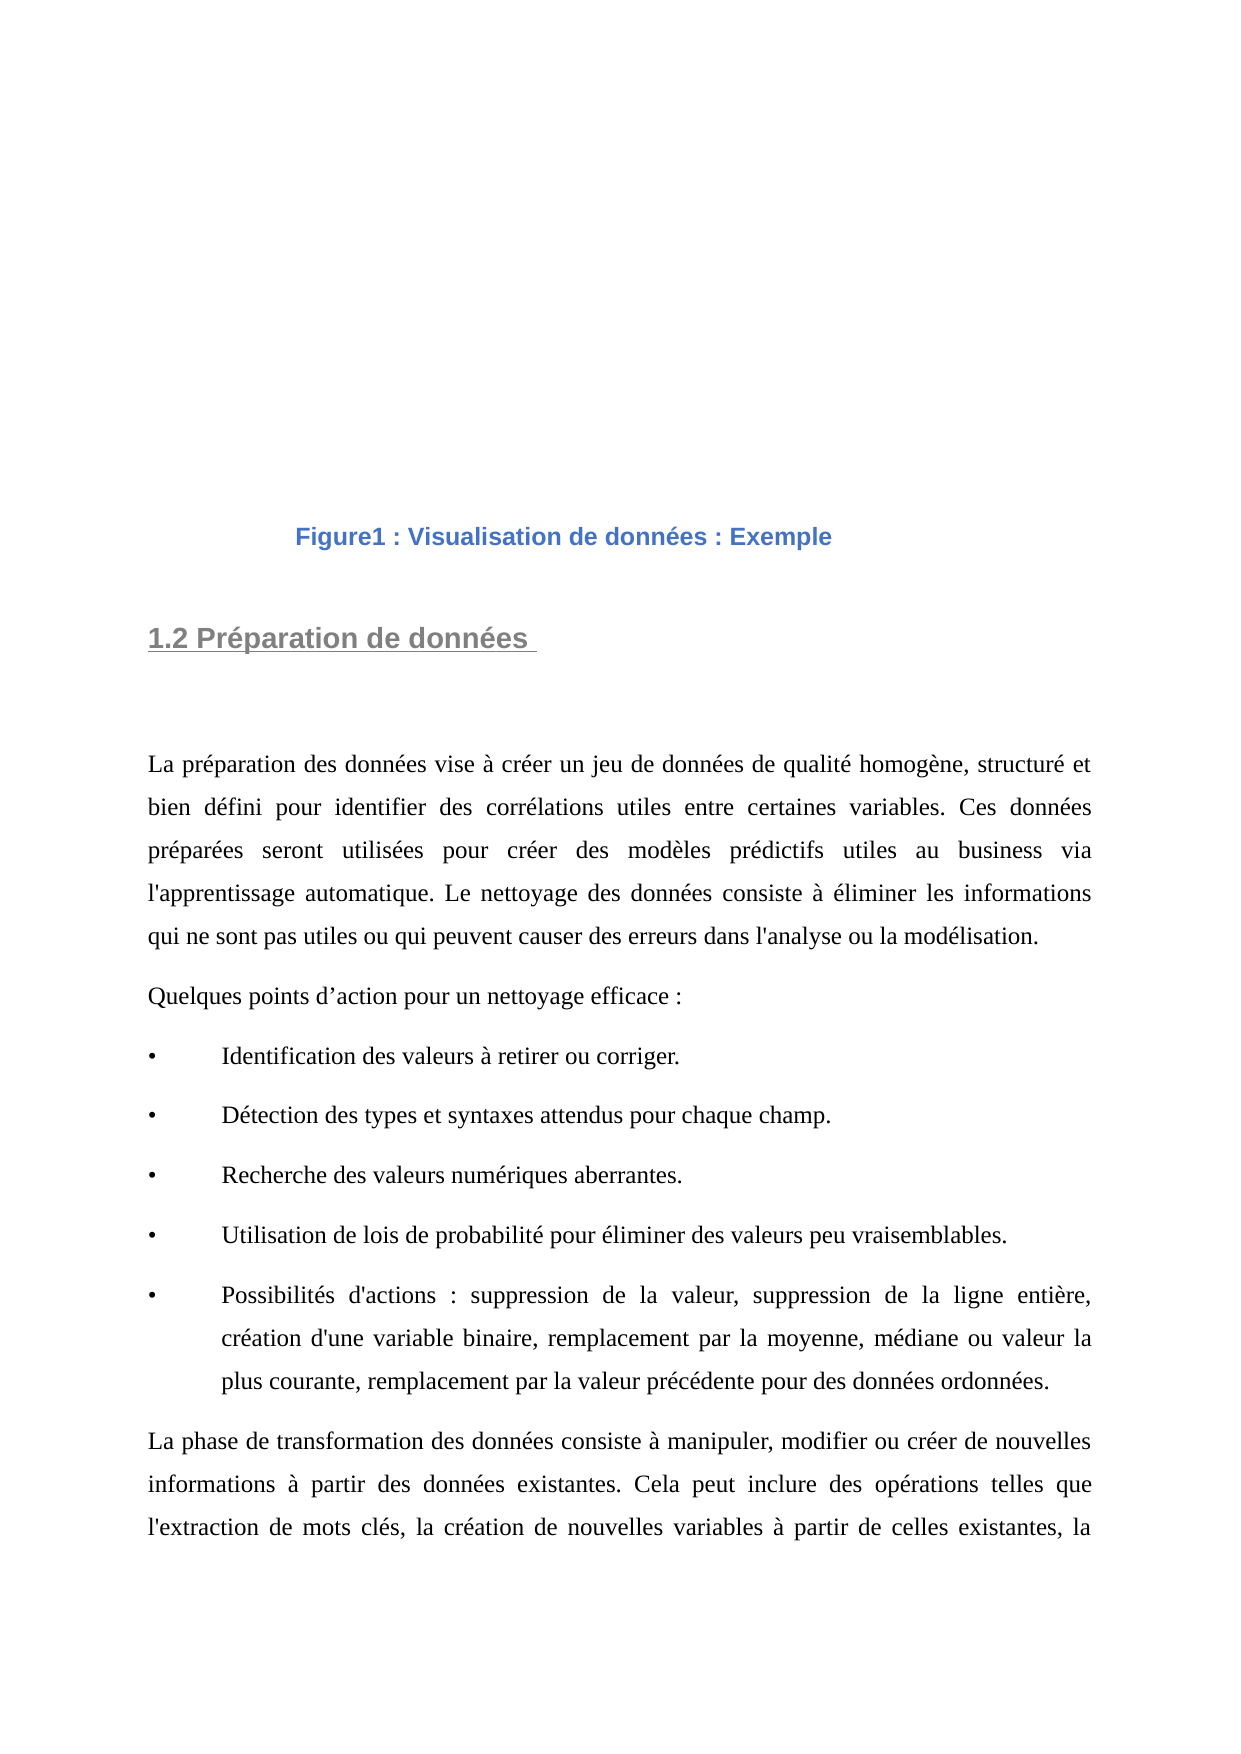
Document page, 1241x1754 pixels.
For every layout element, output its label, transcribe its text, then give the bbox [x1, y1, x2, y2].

text La préparation des données vise à créer un jeu de données de qualité homogène, structuré et bien défini pour identifier des corrélations utiles entre certaines variables. Ces données préparées seront utilisées pour créer des modèles prédictifs utiles au business via l'apprentissage automatique. Le nettoyage des données consiste à éliminer les informations qui ne sont pas utiles ou qui peuvent causer des erreurs dans l'analyse ou la modélisation. [148, 749, 1093, 950]
text • Utilisation de lois de probabilité pour éliminer des valeurs peu vraisemblables. [148, 1220, 1093, 1249]
text • Possibilités d'actions : suppression de la valeur, suppression de la ligne entière, création d'une variable binaire, remplacement par la moyenne, médiane ou valeur la plus courante, remplacement par la valeur précédente pour des données ordonnées. [148, 1280, 1093, 1395]
text • Identification des valeurs à retirer ou corriger. [148, 1041, 1093, 1069]
text • Recherche des valeurs numériques aberrantes. [148, 1160, 1093, 1189]
text Quelques points d’action pour un nettoyage efficace : [148, 981, 1093, 1010]
text • Détection des types et syntaxes attendus pour chaque champ. [148, 1101, 1093, 1129]
text Figure1 : Visualisation de données : Exemple [221, 522, 1093, 551]
subtitle 1.2 Préparation de données [148, 622, 1093, 655]
text La phase de transformation des données consiste à manipuler, modifier ou créer de nouvelles informations à partir des données existantes. Cela peut inclure des opérations telles que l'extraction de mots clés, la création de nouvelles variables à partir de celles existantes, la [148, 1426, 1093, 1541]
